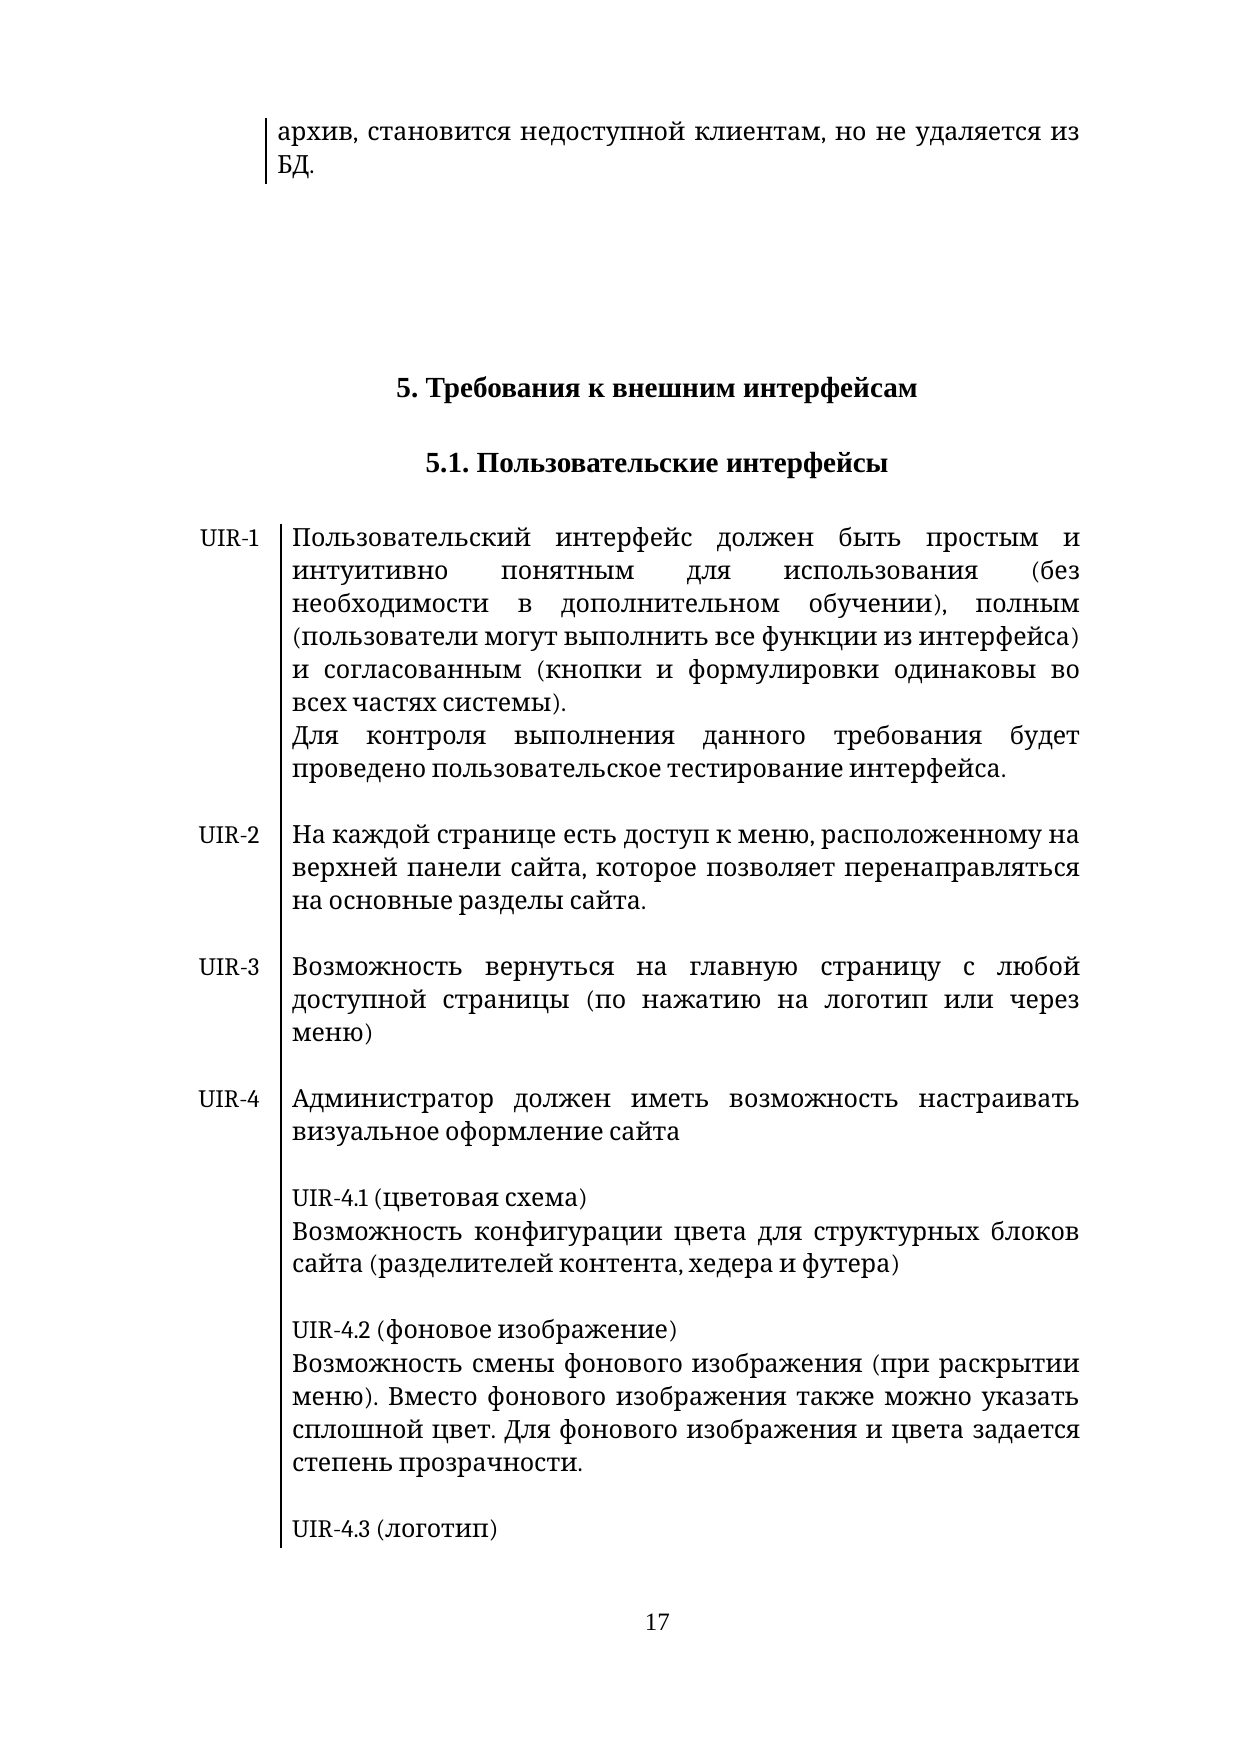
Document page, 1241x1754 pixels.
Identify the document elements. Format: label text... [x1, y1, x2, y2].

table_cell архив, становится недоступной клиентам, но не удаляется из БД. [267, 118, 1092, 184]
table_cell UIR-2 [177, 821, 280, 953]
title 5. Требования к внешним интерфейсам [118, 370, 1122, 403]
table_cell UIR-4 [177, 1085, 280, 1548]
table_header Пользовательский интерфейс должен быть простым и интуитивно понятным для использования (без необходимости в дополнительном обучении), полным (пользователи могут выполнить все функции из интерфейса) и согласованным (кнопки и формулировки одинаковы во всех частях системы). Для контроля выполнения данного требования будет проведено пользовательское тестирование интерфейса. [282, 524, 1092, 821]
table_cell UIR-3 [177, 953, 280, 1085]
table_cell Возможность вернуться на главную страницу с любой доступной страницы (по нажатию на логотип или через меню) [282, 953, 1092, 1085]
table_cell Администратор должен иметь возможность настраивать визуальное оформление сайта UIR-4.1 (цветовая схема) Возможность конфигурации цвета для структурных блоков сайта (разделителей контента, хедера и футера) UIR-4.2 (фоновое изображение) Возможность смены фонового изображения (при раскрытии меню). Вместо фонового изображения также можно указать сплошной цвет. Для фонового изображения и цвета задается степень прозрачности. UIR-4.3 (логотип) [282, 1085, 1092, 1548]
table_header UIR-1 [177, 524, 280, 821]
title 5.1. Пользовательские интерфейсы [118, 445, 1122, 478]
table_cell [177, 118, 265, 184]
table_cell На каждой странице есть доступ к меню, расположенному на верхней панели сайта, которое позволяет перенаправляться на основные разделы сайта. [282, 821, 1092, 953]
